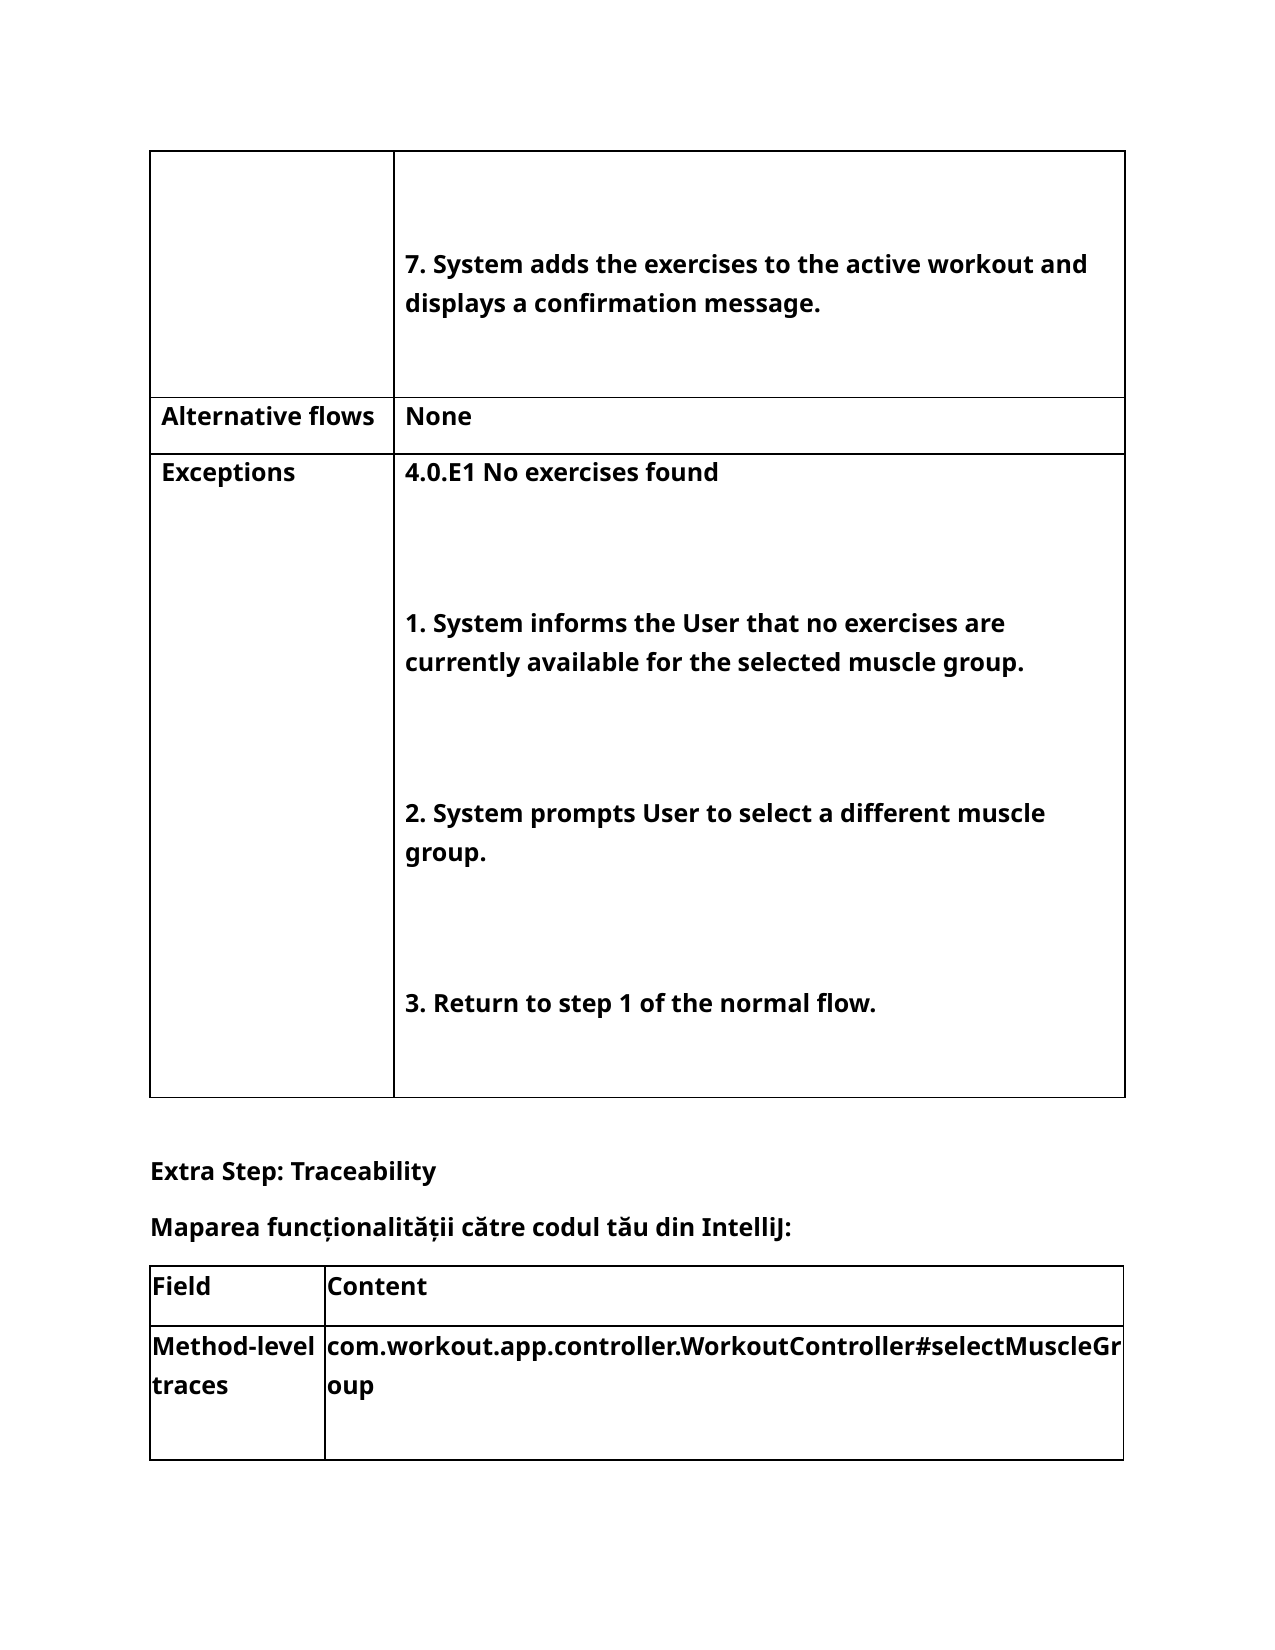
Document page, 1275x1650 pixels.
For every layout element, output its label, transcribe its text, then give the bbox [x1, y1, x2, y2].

table_cell Alternative flows [151, 398, 393, 453]
table_cell 4.0.E1 No exercises found 1. System informs the User that no exercises are currently available for the selected muscle group. 2. System prompts User to select a different muscle group. 3. Return to step 1 of the normal flow. [395, 455, 1124, 1096]
table_cell Exceptions [151, 455, 393, 1096]
table_header Field [151, 1267, 324, 1325]
table_cell Method-level traces [151, 1327, 324, 1459]
table_cell None [395, 398, 1124, 453]
table_cell 7. System adds the exercises to the active workout and displays a confirmation message. [395, 152, 1124, 397]
text Extra Step: Traceability [150, 1154, 1125, 1188]
table_cell com.workout.app.controller.WorkoutController#selectMuscleGroup [326, 1327, 1123, 1459]
table_header Content [326, 1267, 1123, 1325]
table_cell [151, 152, 393, 397]
text Maparea funcționalității către codul tău din IntelliJ: [150, 1209, 1125, 1244]
